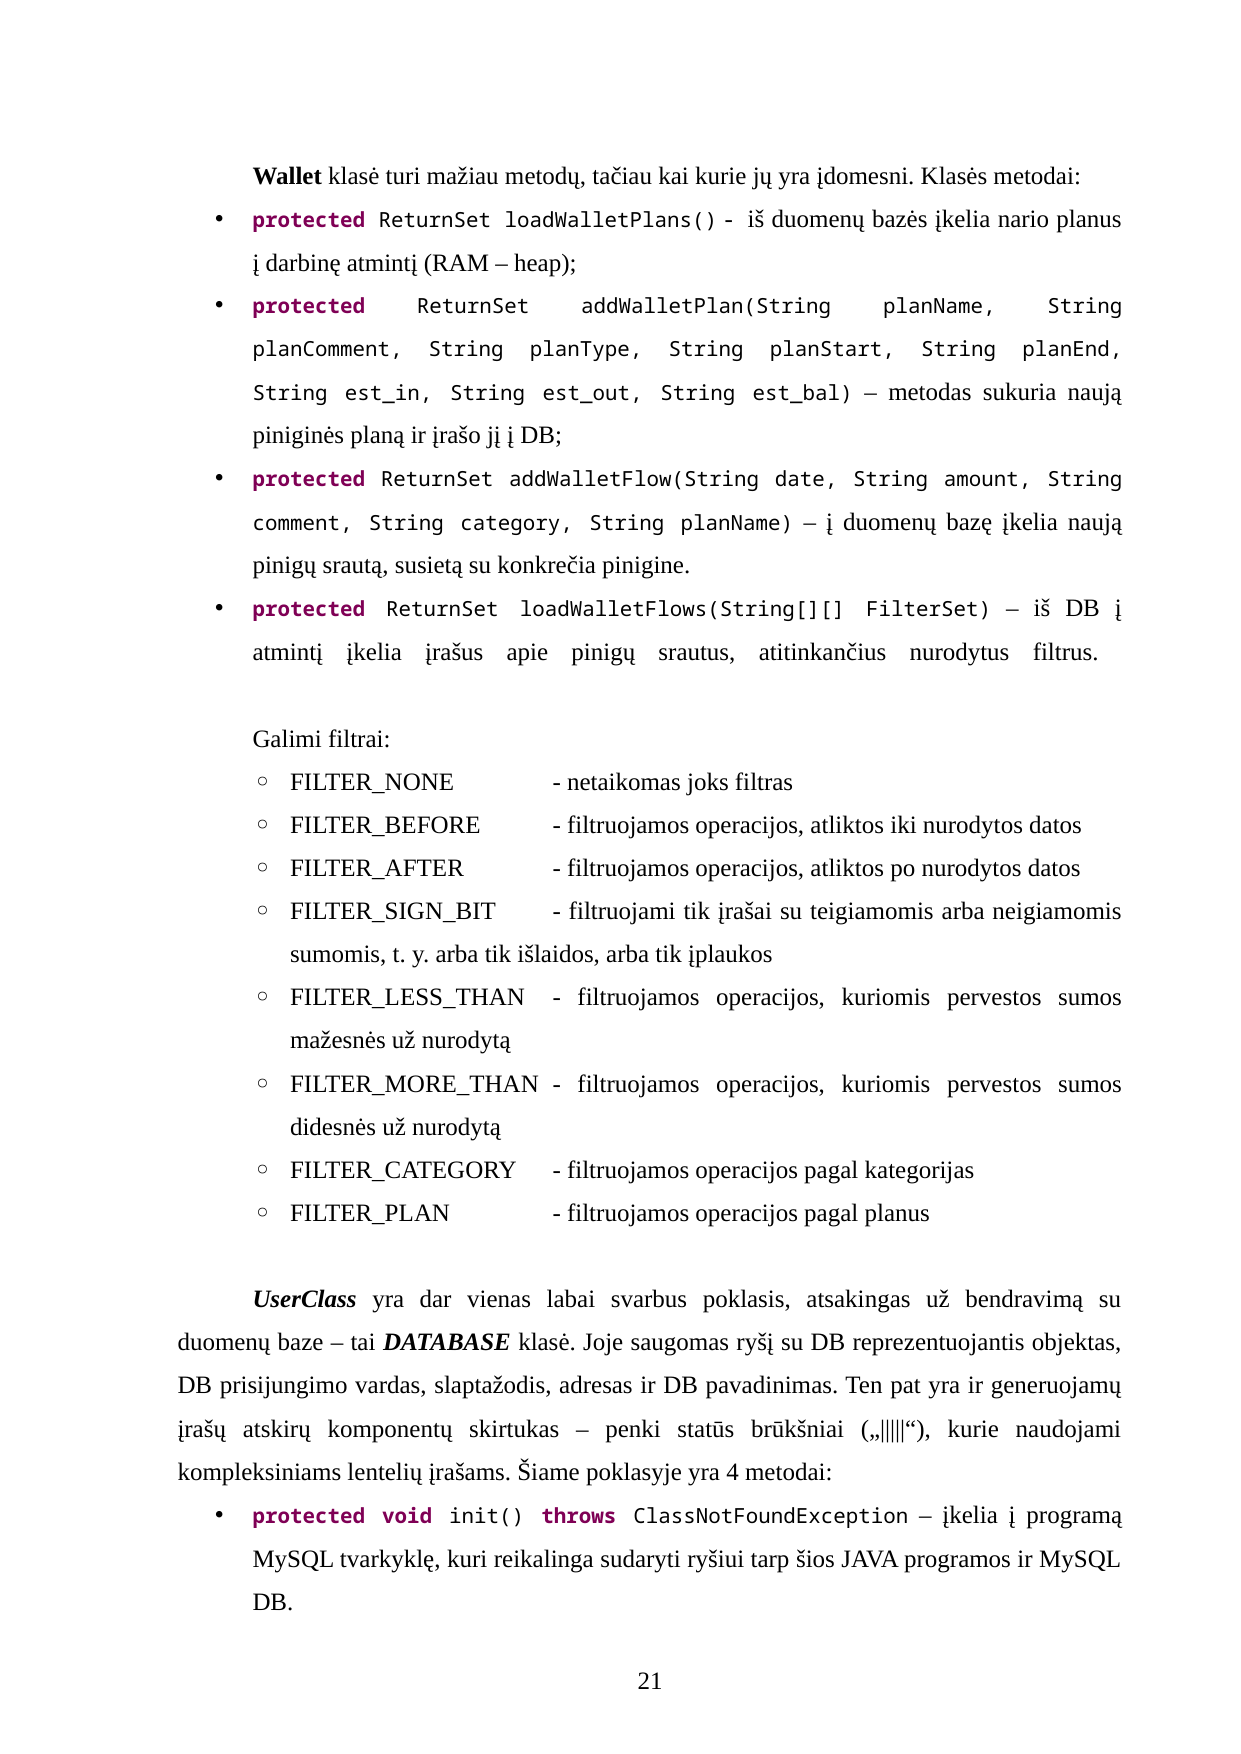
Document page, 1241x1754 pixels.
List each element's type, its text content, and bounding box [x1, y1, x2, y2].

text Wallet klasė turi mažiau metodų, tačiau kai kurie jų yra įdomesni. Klasės metodai: [177, 161, 1122, 190]
list FILTER_LESS_THAN - filtruojamos operacijos, kuriomis pervestos sumos mažesnės už nurodytą [252, 982, 1122, 1054]
list protected ReturnSet addWalletFlow(String date, String amount, String comment, String category, String planName) – į duomenų bazę įkelia naują pinigų srautą, susietą su konkrečia pinigine. [215, 464, 1122, 579]
list FILTER_AFTER - filtruojamos operacijos, atliktos po nurodytos datos [252, 853, 1122, 882]
list protected ReturnSet addWalletPlan(String planName, String planComment, String planType, String planStart, String planEnd, String est_in, String est_out, String est_bal) – metodas sukuria naują piniginės planą ir įrašo jį į DB; [215, 291, 1122, 449]
text UserClass yra dar vienas labai svarbus poklasis, atsakingas už bendravimą su duomenų baze – tai DATABASE klasė. Joje saugomas ryšį su DB reprezentuojantis objektas, DB prisijungimo vardas, slaptažodis, adresas ir DB pavadinimas. Ten pat yra ir generuojamų įrašų atskirų komponentų skirtukas – penki statūs brūkšniai („|||||“), kurie naudojami kompleksiniams lentelių įrašams. Šiame poklasyje yra 4 metodai: [177, 1284, 1122, 1486]
list FILTER_PLAN - filtruojamos operacijos pagal planus [252, 1198, 1122, 1227]
list FILTER_MORE_THAN - filtruojamos operacijos, kuriomis pervestos sumos didesnės už nurodytą [252, 1069, 1122, 1141]
list FILTER_NONE - netaikomas joks filtras [252, 767, 1122, 796]
list protected ReturnSet loadWalletFlows(String[][] FilterSet) – iš DB į atmintį įkelia įrašus apie pinigų srautus, atitinkančius nurodytus filtrus. Galimi filtrai: [215, 593, 1122, 752]
list FILTER_BEFORE - filtruojamos operacijos, atliktos iki nurodytos datos [252, 810, 1122, 839]
list protected void init() throws ClassNotFoundException – įkelia į programą MySQL tvarkyklę, kuri reikalinga sudaryti ryšiui tarp šios JAVA programos ir MySQL DB. [215, 1500, 1122, 1616]
list FILTER_CATEGORY - filtruojamos operacijos pagal kategorijas [252, 1155, 1122, 1184]
list protected ReturnSet loadWalletPlans() - iš duomenų bazės įkelia nario planus į darbinę atmintį (RAM – heap); [215, 204, 1122, 277]
list FILTER_SIGN_BIT - filtruojami tik įrašai su teigiamomis arba neigiamomis sumomis, t. y. arba tik išlaidos, arba tik įplaukos [252, 896, 1122, 968]
